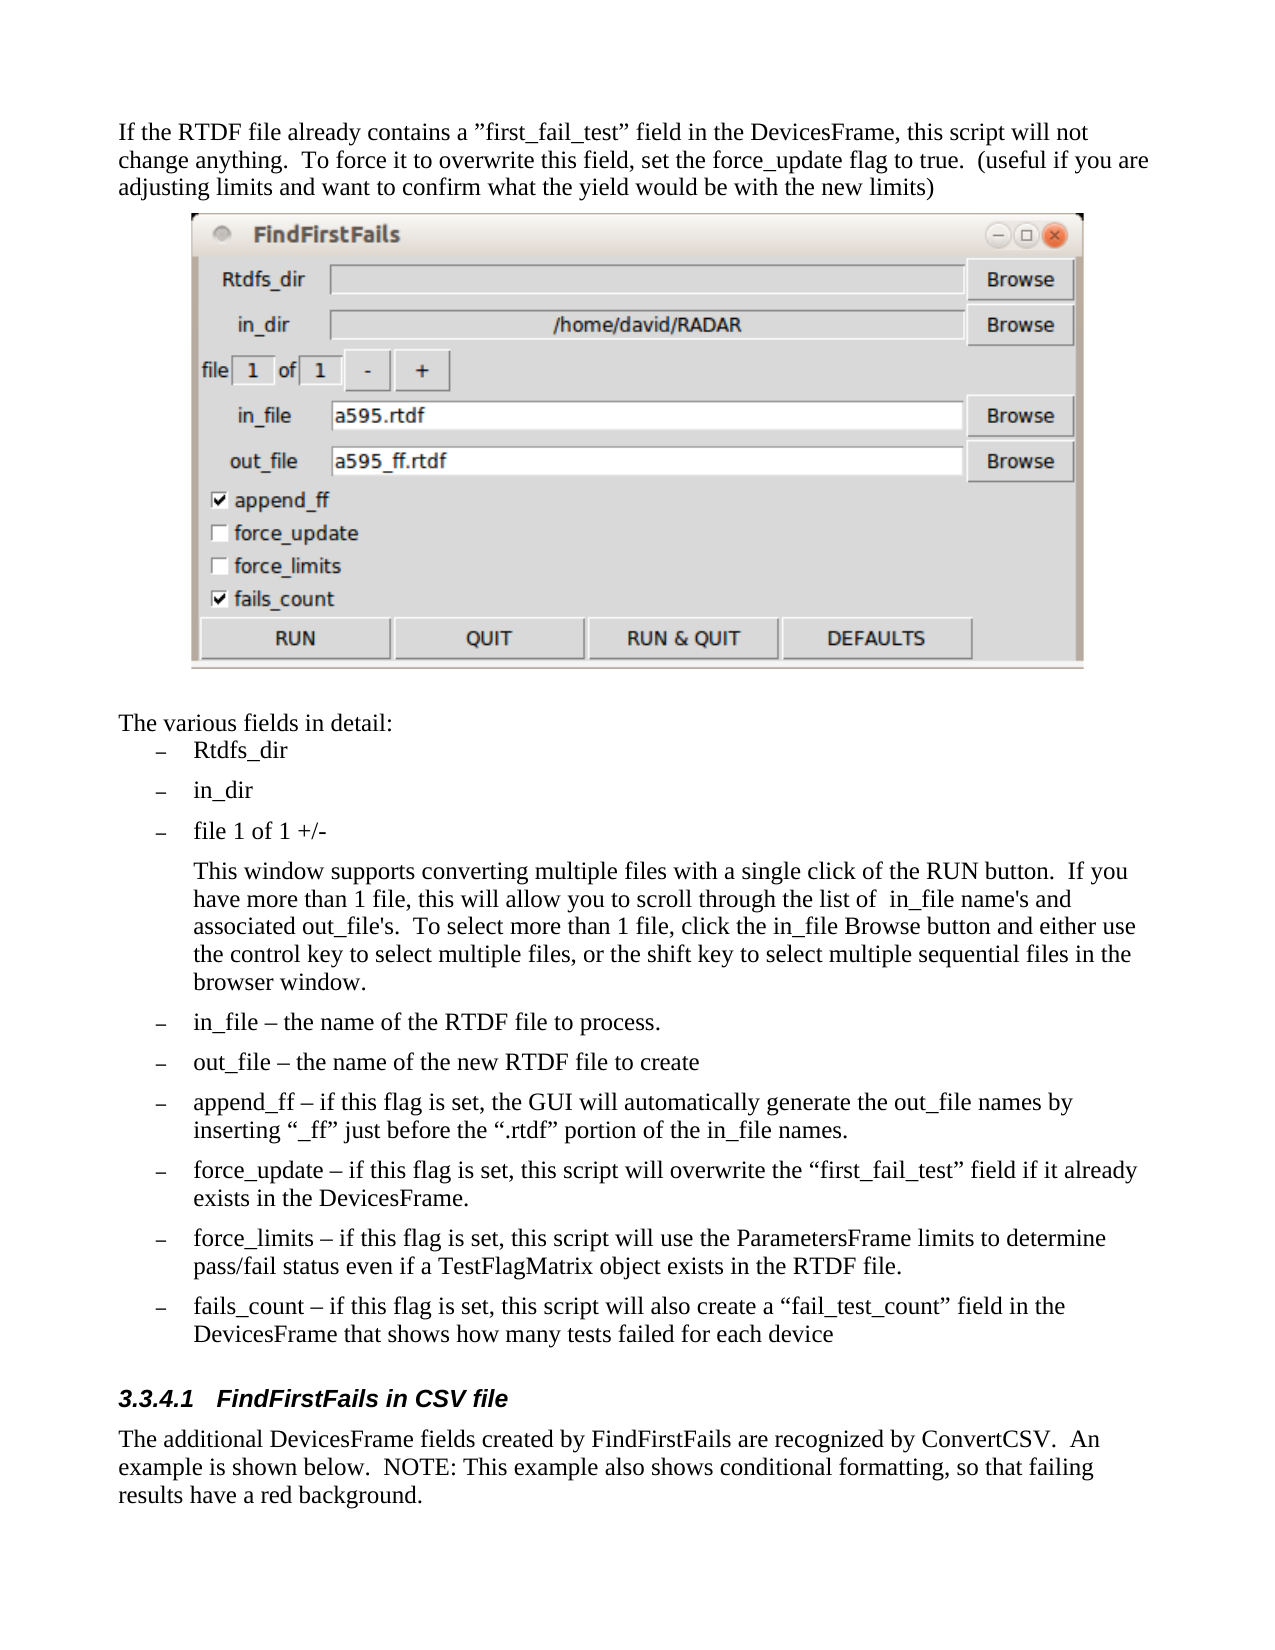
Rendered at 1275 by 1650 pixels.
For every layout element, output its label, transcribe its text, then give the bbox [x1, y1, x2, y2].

list append_ff – if this flag is set, the GUI will automatically generate the out_file names by inserting “_ff” just before the “.rtdf” portion of the in_file names. [156, 1088, 1157, 1144]
list in_dir [156, 777, 1157, 804]
text If the RTDF file already contains a ”first_fail_test” field in the DevicesFrame, this script will not change anything. To force it to overwrite this field, set the force_update flag to true. (useful if you are adjusting limits and want to confirm what the yield would be with the new limits) [118, 118, 1157, 201]
list out_file – the name of the new RTDF file to create [156, 1048, 1157, 1076]
list fails_count – if this flag is set, this script will also create a “fail_test_count” field in the DevicesFrame that shows how many tests failed for each device [156, 1292, 1157, 1348]
picture [191, 213, 1084, 669]
list force_update – if this flag is set, this script will overwrite the “first_fail_test” field if it already exists in the DevicesFrame. [156, 1156, 1157, 1212]
list This window supports converting multiple files with a single click of the RUN button. If you have more than 1 file, this will allow you to scroll through the list of in_file name's and associated out_file's. To select more than 1 file, click the in_file Browse button and either use the control key to select multiple files, or the shift key to select multiple sequential files in the browser window. [156, 857, 1157, 996]
subtitle FindFirstFails in CSV file [118, 1385, 1157, 1413]
list force_limits – if this flag is set, this script will use the ParametersFrame limits to determine pass/fail status even if a TestFlagMatrix object exists in the RTDF file. [156, 1224, 1157, 1280]
list file 1 of 1 +/- [156, 817, 1157, 844]
text The various fields in detail: [118, 709, 1157, 736]
list in_file – the name of the RTDF file to process. [156, 1008, 1157, 1036]
text The additional DevicesFrame fields created by FindFirstFails are recognized by ConvertCSV. An example is shown below. NOTE: This example also shows conditional formatting, so that failing results have a red background. [118, 1425, 1157, 1508]
list Rtdfs_dir [156, 736, 1157, 764]
